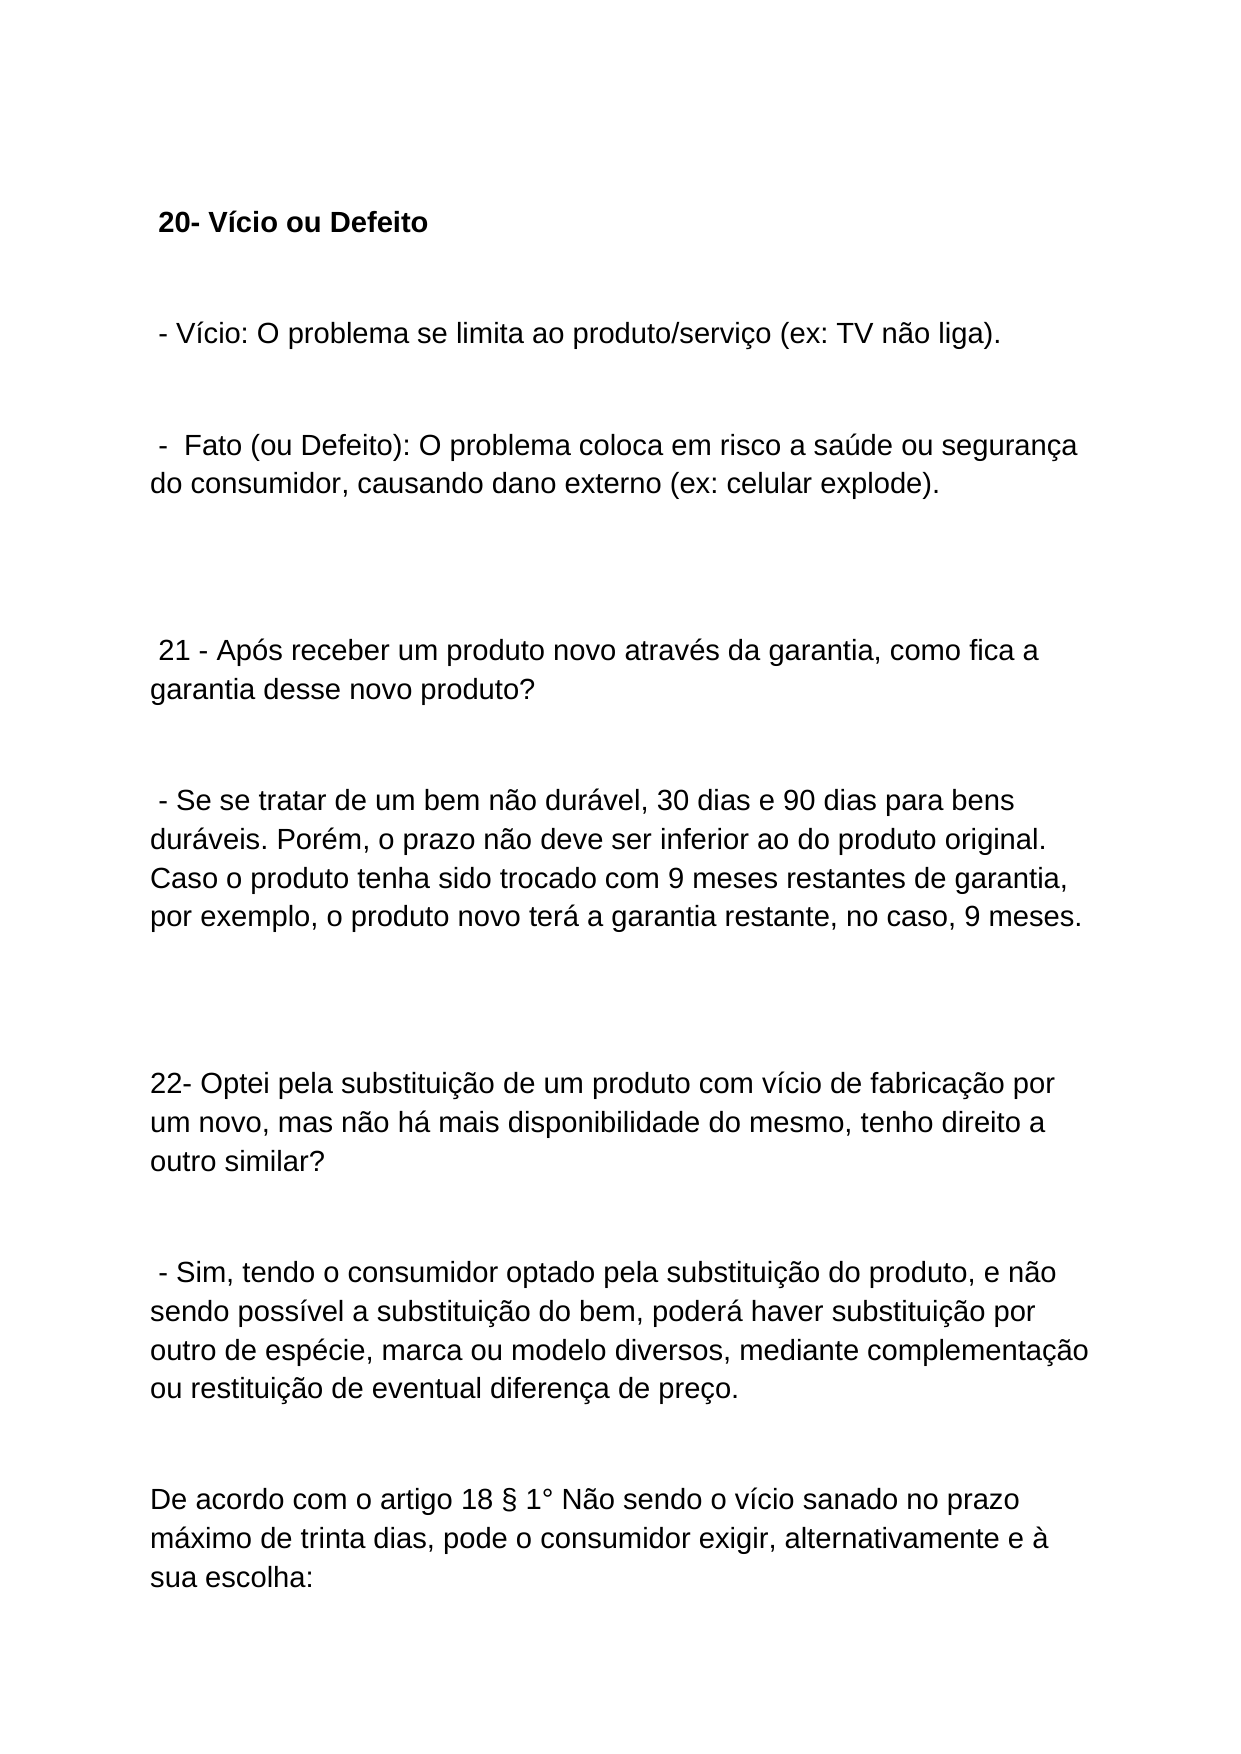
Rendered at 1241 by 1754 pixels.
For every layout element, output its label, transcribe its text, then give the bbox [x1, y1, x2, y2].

text De acordo com o artigo 18 § 1° Não sendo o vício sanado no prazo máximo de trinta dias, pode o consumidor exigir, alternativamente e à sua escolha: [150, 1482, 1090, 1594]
text - Fato (ou Defeito): O problema coloca em risco a saúde ou segurança do consumidor, causando dano externo (ex: celular explode). [150, 428, 1090, 500]
text - Sim, tendo o consumidor optado pela substituição do produto, e não sendo possível a substituição do bem, poderá haver substituição por outro de espécie, marca ou modelo diversos, mediante complementação ou restituição de eventual diferença de preço. [150, 1255, 1090, 1405]
text - Se se tratar de um bem não durável, 30 dias e 90 dias para bens duráveis. Porém, o prazo não deve ser inferior ao do produto original. Caso o produto tenha sido trocado com 9 meses restantes de garantia, por exemplo, o produto novo terá a garantia restante, no caso, 9 meses. [150, 783, 1090, 933]
text 21 - Após receber um produto novo através da garantia, como fica a garantia desse novo produto? [150, 633, 1090, 705]
text 22- Optei pela substituição de um produto com vício de fabricação por um novo, mas não há mais disponibilidade do mesmo, tenho direito a outro similar? [150, 1066, 1090, 1177]
text - Vício: O problema se limita ao produto/serviço (ex: TV não liga). [150, 317, 1090, 350]
text 20- Vício ou Defeito [150, 206, 1090, 239]
